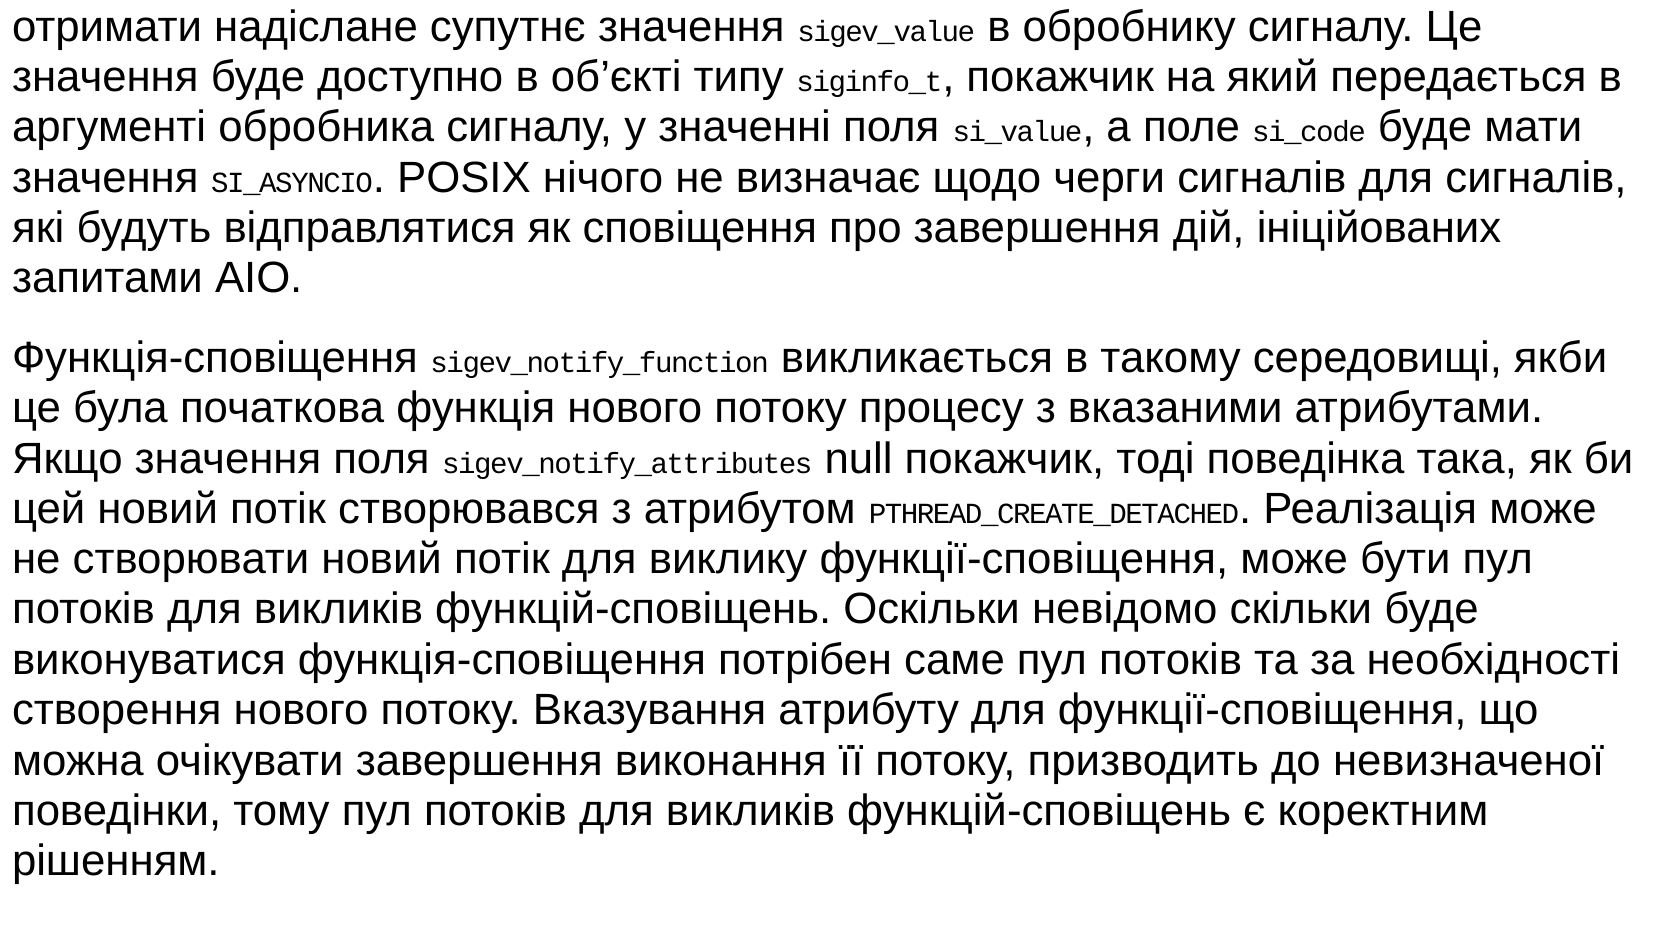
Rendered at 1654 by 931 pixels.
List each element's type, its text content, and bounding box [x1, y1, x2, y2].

text Функція-сповіщення sigev_notify_function викликається в такому середовищі, якби це була початкова функція нового потоку процесу з вказаними атрибутами. Якщо значення поля sigev_notify_attributes null покажчик, тоді поведінка така, як би цей новий потік створювався з атрибутом PTHREAD_CREATE_DETACHED. Реалізація може не створювати новий потік для виклику функції-сповіщення, може бути пул потоків для викликів функцій-сповіщень. Оскільки невідомо скільки буде виконуватися функція-сповіщення потрібен саме пул потоків та за необхідності створення нового потоку. Вказування атрибуту для функції-сповіщення, що можна очікувати завершення виконання її потоку, призводить до невизначеної поведінки, тому пул потоків для викликів функцій-сповіщень є коректним рішенням. [12, 331, 1642, 885]
text отримати надіслане супутнє значення sigev_value в обробнику сигналу. Це значення буде доступно в об’єкті типу siginfo_t, покажчик на який передається в аргументі обробника сигналу, у значенні поля si_value, а поле si_code буде мати значення SI_ASYNCIO. POSIX нічого не визначає щодо черги сигналів для сигналів, які будуть відправлятися як сповіщення про завершення дій, ініційованих запитами AIO. [12, 0, 1642, 302]
